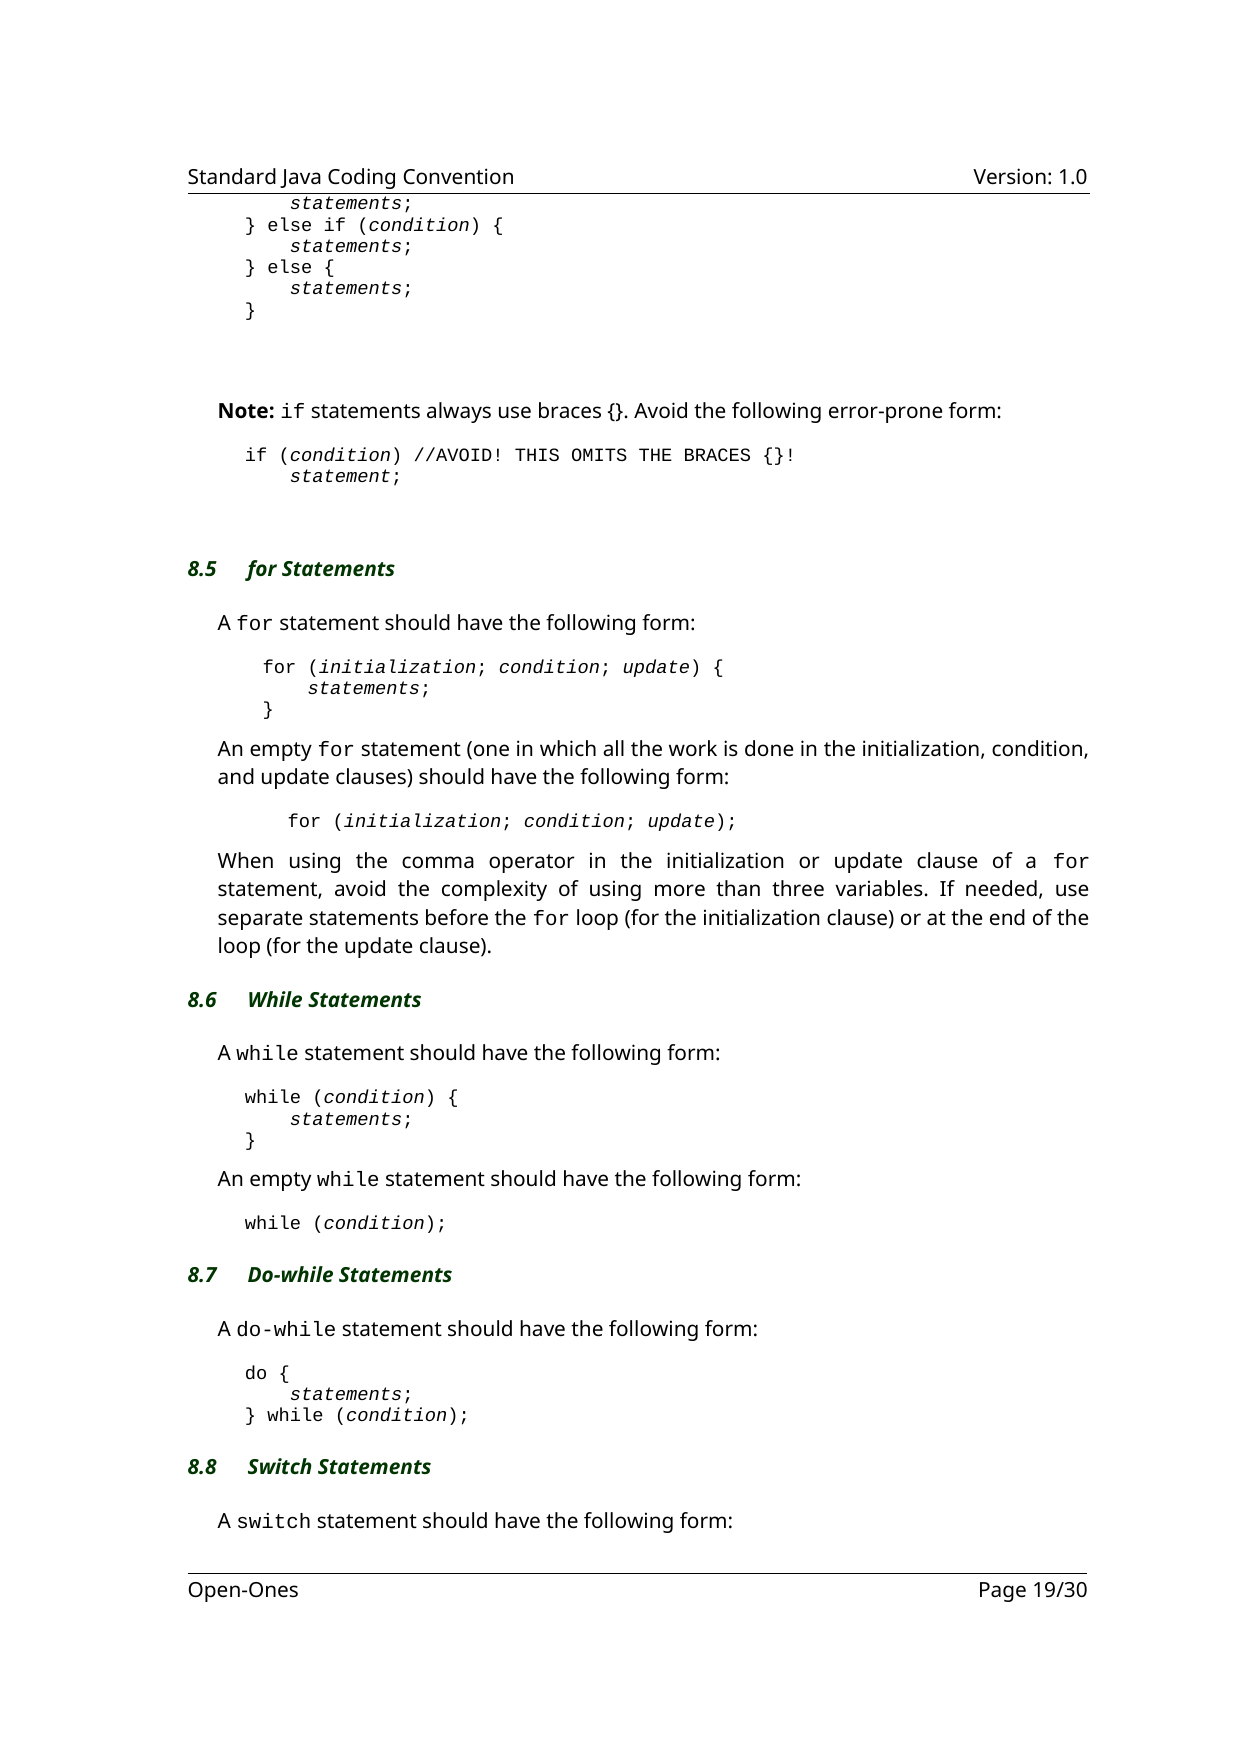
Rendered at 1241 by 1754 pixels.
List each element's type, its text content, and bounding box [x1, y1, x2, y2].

text An empty while statement should have the following form: [217, 1164, 1090, 1193]
text Note: if statements always use braces {}. Avoid the following error-prone form: [217, 396, 1090, 425]
text do { [244, 1364, 1053, 1385]
text statements; [244, 1109, 1053, 1131]
text When using the comma operator in the initialization or update clause of a for statement, avoid the complexity of using more than three variables. If needed, use separate statements before the for loop (for the initialization clause) or at the end of the loop (for the update clause). [217, 846, 1090, 960]
text statements; [244, 1385, 1053, 1406]
text A do-while statement should have the following form: [217, 1314, 1090, 1342]
text statements; [244, 237, 1053, 258]
text } [262, 700, 1053, 721]
text } [244, 300, 1053, 322]
text A for statement should have the following form: [217, 608, 1090, 636]
text statement; [244, 467, 1053, 488]
text for (initialization; condition; update); [225, 812, 1053, 833]
subtitle Do-while Statements [187, 1260, 1090, 1289]
subtitle for Statements [187, 554, 1090, 583]
text statements; [244, 194, 1053, 215]
text } else if (condition) { [244, 215, 1053, 237]
text while (condition); [225, 1214, 1053, 1235]
text A while statement should have the following form: [217, 1038, 1090, 1067]
text statements; [262, 679, 1053, 700]
text } while (condition); [244, 1406, 1053, 1427]
text A switch statement should have the following form: [217, 1506, 1090, 1534]
text } else { [244, 258, 1053, 279]
text for (initialization; condition; update) { [262, 658, 1053, 679]
subtitle While Statements [187, 985, 1090, 1013]
subtitle Switch Statements [187, 1452, 1090, 1481]
text An empty for statement (one in which all the work is done in the initialization, condition, and update clauses) should have the following form: [217, 734, 1090, 791]
text if (condition) //AVOID! THIS OMITS THE BRACES {}! [244, 446, 1053, 467]
text while (condition) { [244, 1088, 1053, 1109]
text } [244, 1131, 1053, 1152]
text statements; [244, 279, 1053, 300]
